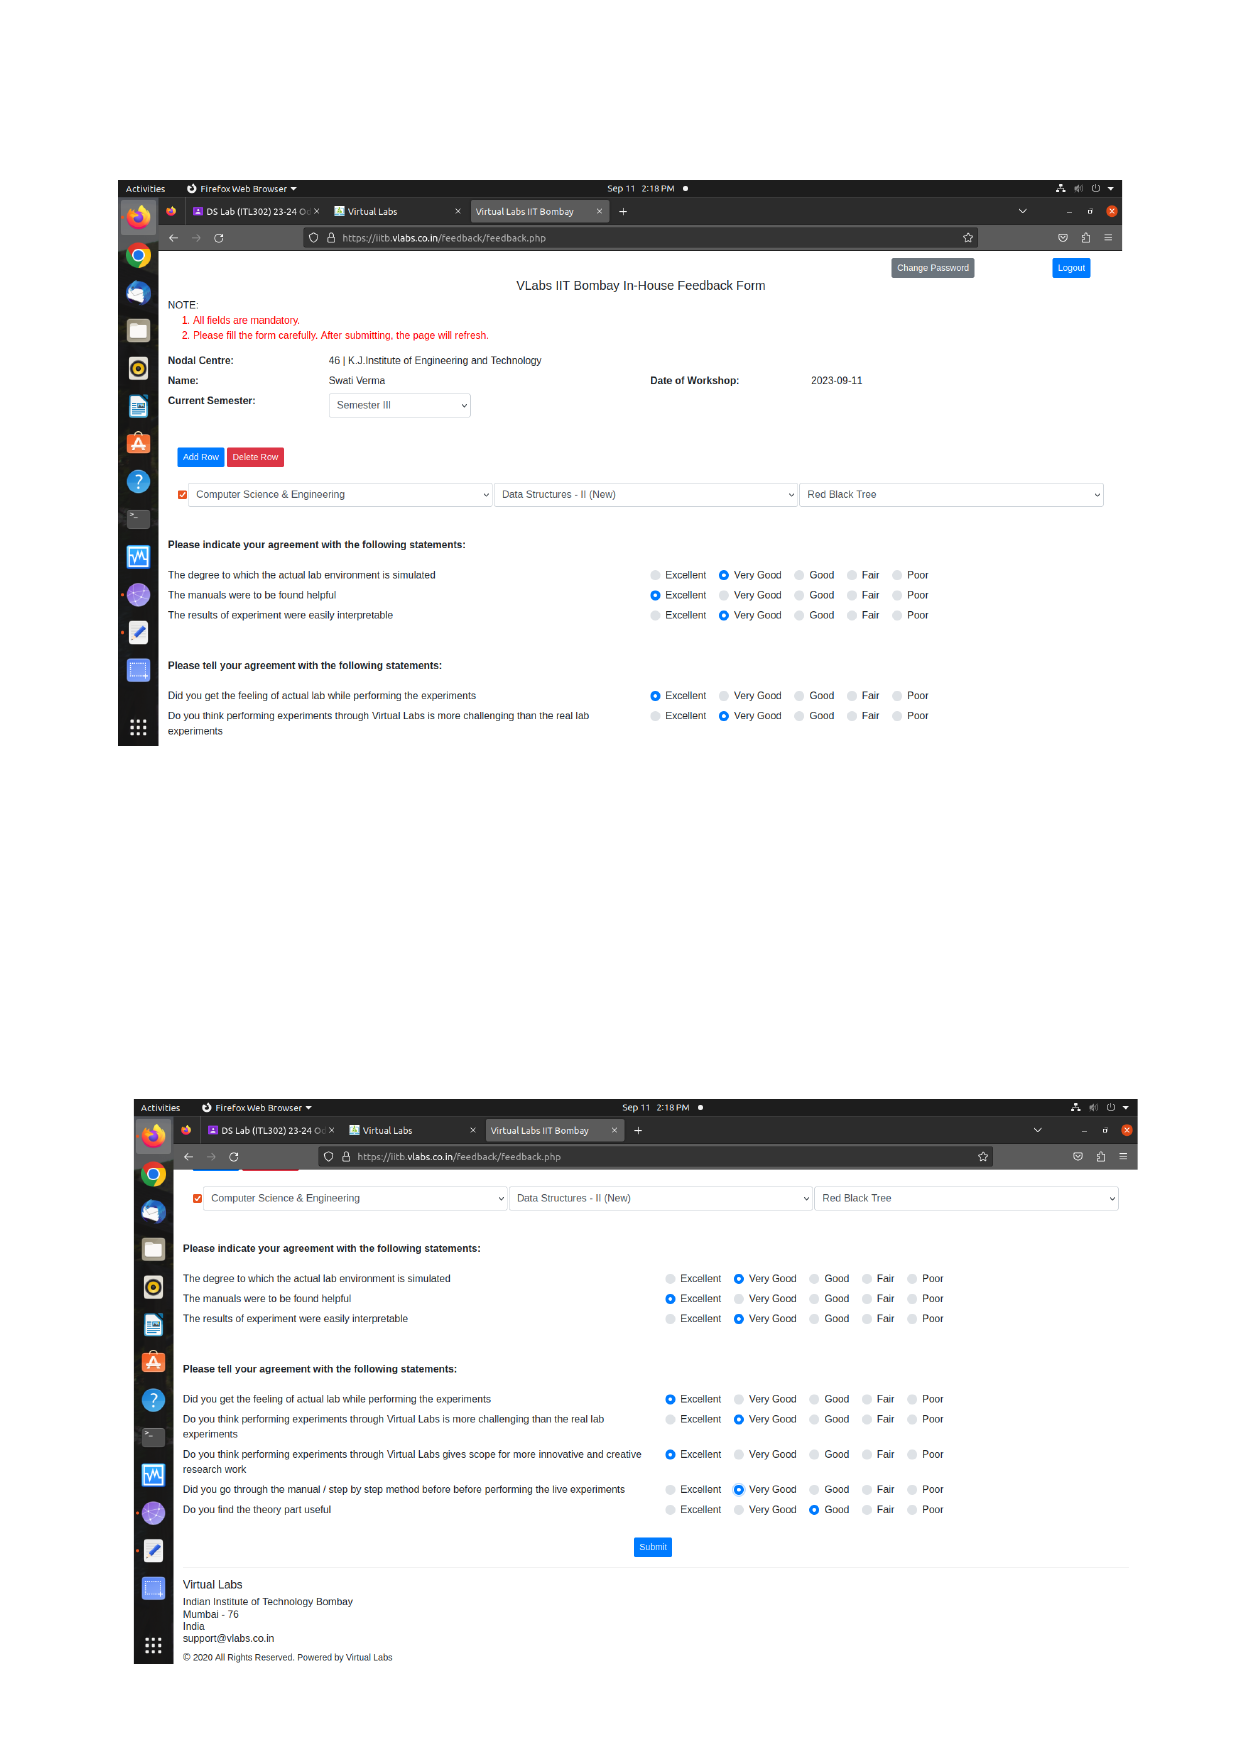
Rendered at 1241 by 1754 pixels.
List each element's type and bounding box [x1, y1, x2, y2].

picture [118, 180, 1123, 746]
picture [133, 1099, 1138, 1664]
